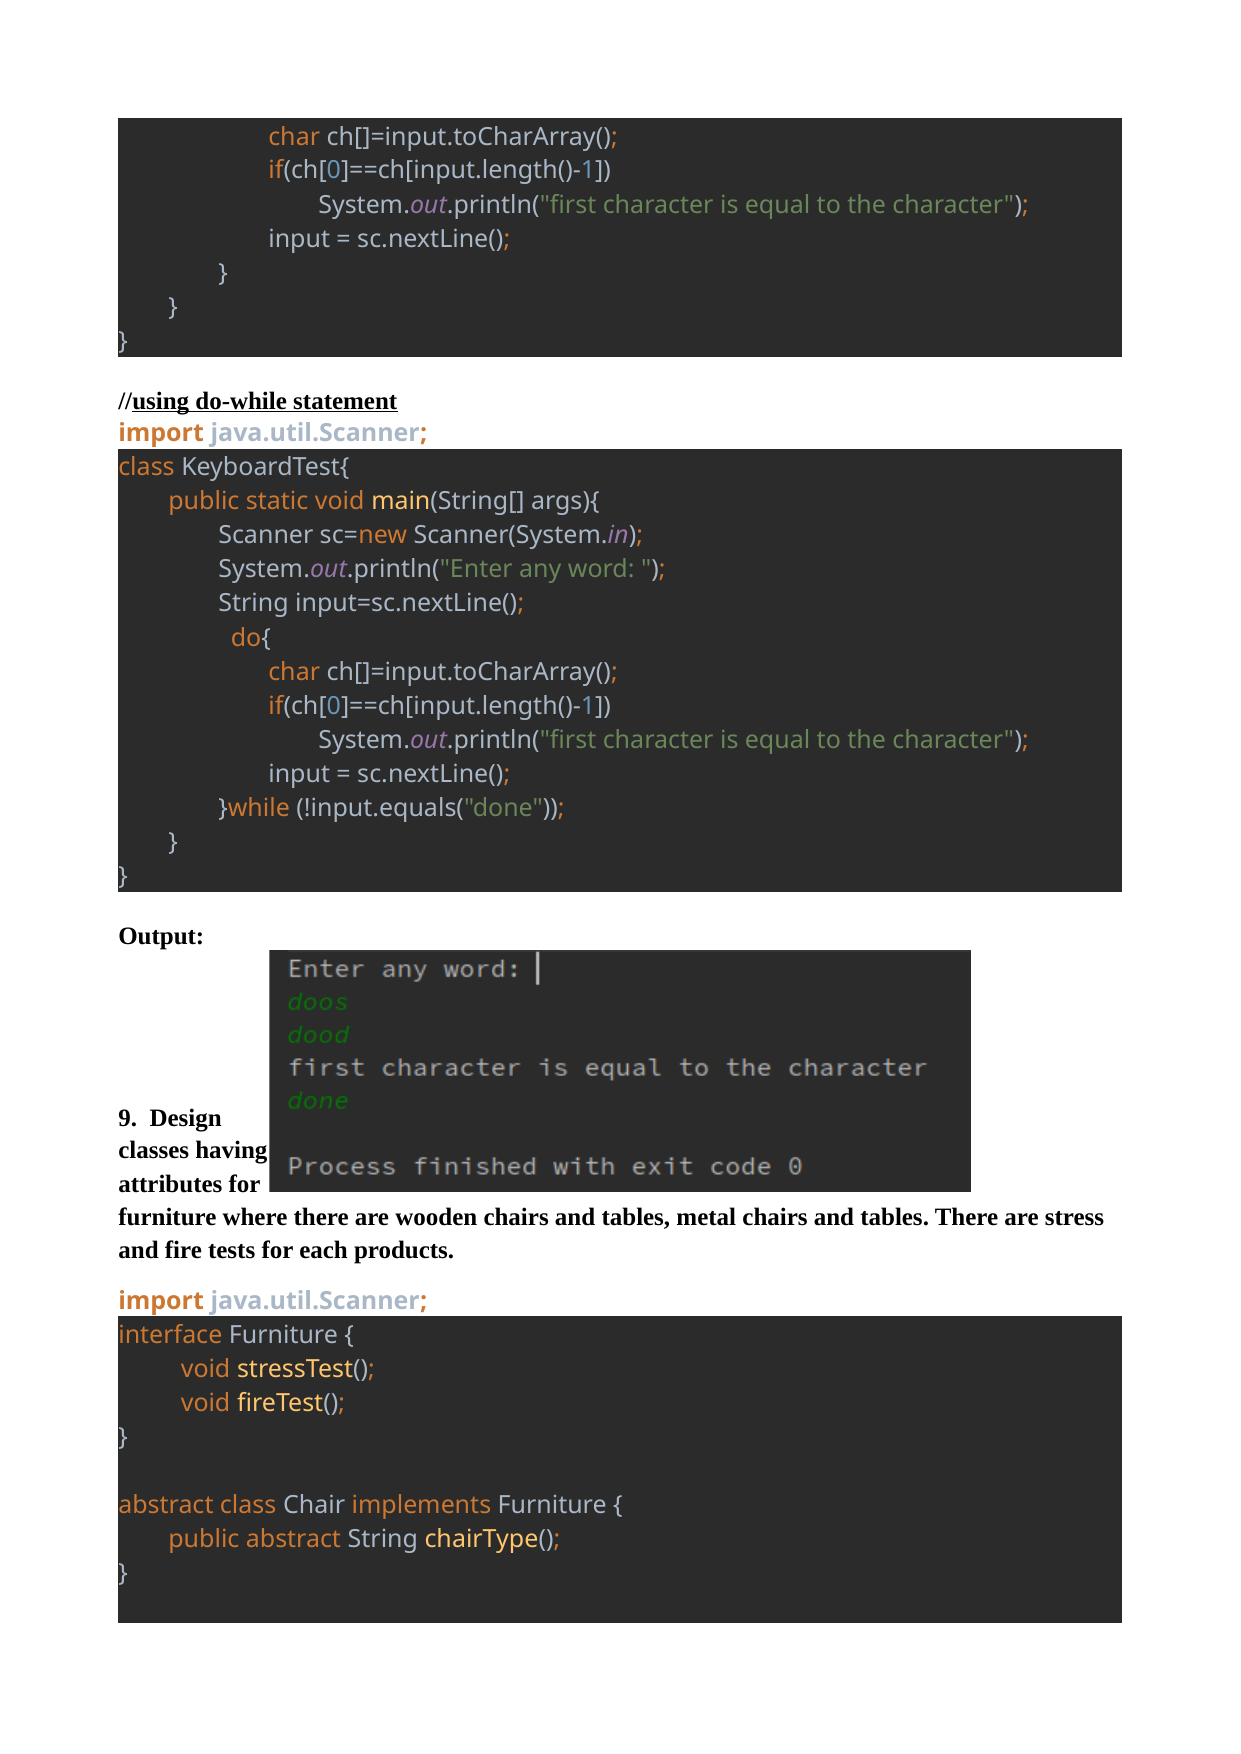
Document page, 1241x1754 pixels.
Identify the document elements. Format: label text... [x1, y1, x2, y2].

text } [118, 1555, 1122, 1589]
text System.out.println("Enter any word: "); [118, 551, 1122, 585]
text if(ch[0]==ch[input.length()-1]) [118, 687, 1122, 721]
text } [118, 254, 1122, 288]
text Output: [118, 921, 1122, 950]
text do{ [118, 619, 1122, 653]
text System.out.println("first character is equal to the character"); [118, 721, 1122, 755]
text class KeyboardTest{ [118, 449, 1122, 483]
text public static void main(String[] args){ [118, 483, 1122, 517]
text char ch[]=input.toCharArray(); [118, 118, 1122, 152]
text } [118, 322, 1122, 357]
text public abstract String chairType(); [118, 1521, 1122, 1555]
text abstract class Chair implements Furniture { [118, 1487, 1122, 1521]
text } [118, 1418, 1122, 1453]
text import java.util.Scanner; [118, 1282, 1122, 1316]
text void fireTest(); [118, 1384, 1122, 1418]
text } [118, 858, 1122, 892]
picture [269, 950, 971, 1192]
text 9. Design classes having attributes for furniture where there are wooden chairs and tables, metal chairs and tables. There are stress and fire tests for each products. [118, 1103, 1122, 1263]
text if(ch[0]==ch[input.length()-1]) [118, 152, 1122, 186]
text interface Furniture { [118, 1316, 1122, 1350]
text import java.util.Scanner; [118, 415, 1122, 449]
text System.out.println("first character is equal to the character"); [118, 186, 1122, 220]
text input = sc.nextLine(); [118, 220, 1122, 254]
text char ch[]=input.toCharArray(); [118, 653, 1122, 687]
text Scanner sc=new Scanner(System.in); [118, 517, 1122, 551]
text }while (!input.equals("done")); [118, 789, 1122, 823]
text input = sc.nextLine(); [118, 755, 1122, 789]
text } [118, 823, 1122, 858]
text //using do-while statement [118, 386, 1122, 415]
text void stressTest(); [118, 1350, 1122, 1384]
text String input=sc.nextLine(); [118, 585, 1122, 619]
text } [118, 288, 1122, 322]
